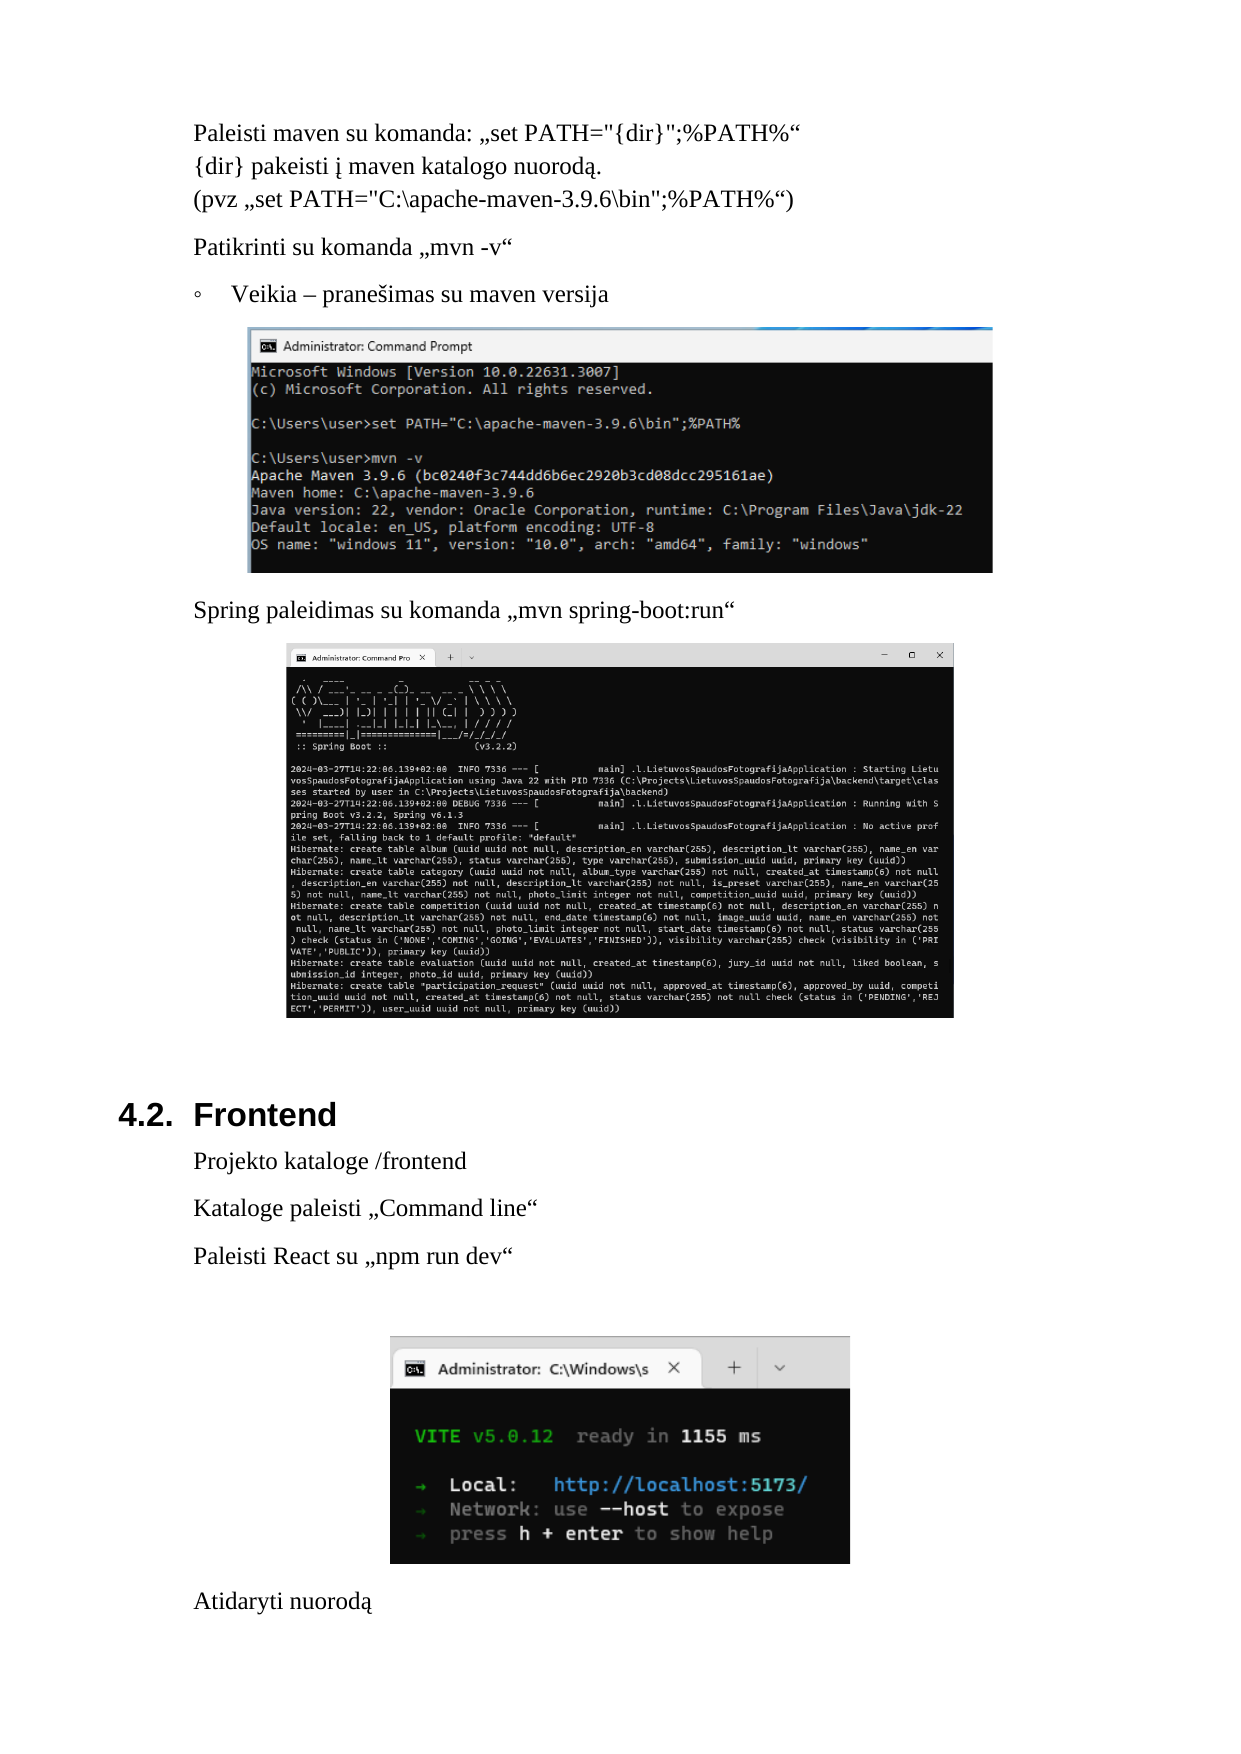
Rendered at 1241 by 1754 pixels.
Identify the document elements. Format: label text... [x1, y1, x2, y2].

list Paleisti maven su komanda: „set PATH="{dir}";%PATH%“ {dir} pakeisti į maven katalogo nuorodą. (pvz „set PATH="C:\apache-maven-3.9.6\bin";%PATH%“) [156, 118, 1122, 213]
list Projekto kataloge /frontend [156, 1146, 1122, 1174]
list Paleisti React su „npm run dev“ [156, 1241, 1122, 1270]
list Atidaryti nuorodą [156, 1336, 1122, 1615]
list Veikia – pranešimas su maven versija [193, 279, 1122, 308]
picture [390, 1336, 851, 1564]
list Spring paleidimas su komanda „mvn spring-boot:run“ [156, 327, 1122, 624]
picture [247, 327, 993, 573]
list Kataloge paleisti „Command line“ [156, 1193, 1122, 1222]
picture [286, 643, 954, 1018]
subtitle Frontend [118, 1095, 1122, 1133]
list Patikrinti su komanda „mvn -v“ [156, 232, 1122, 261]
